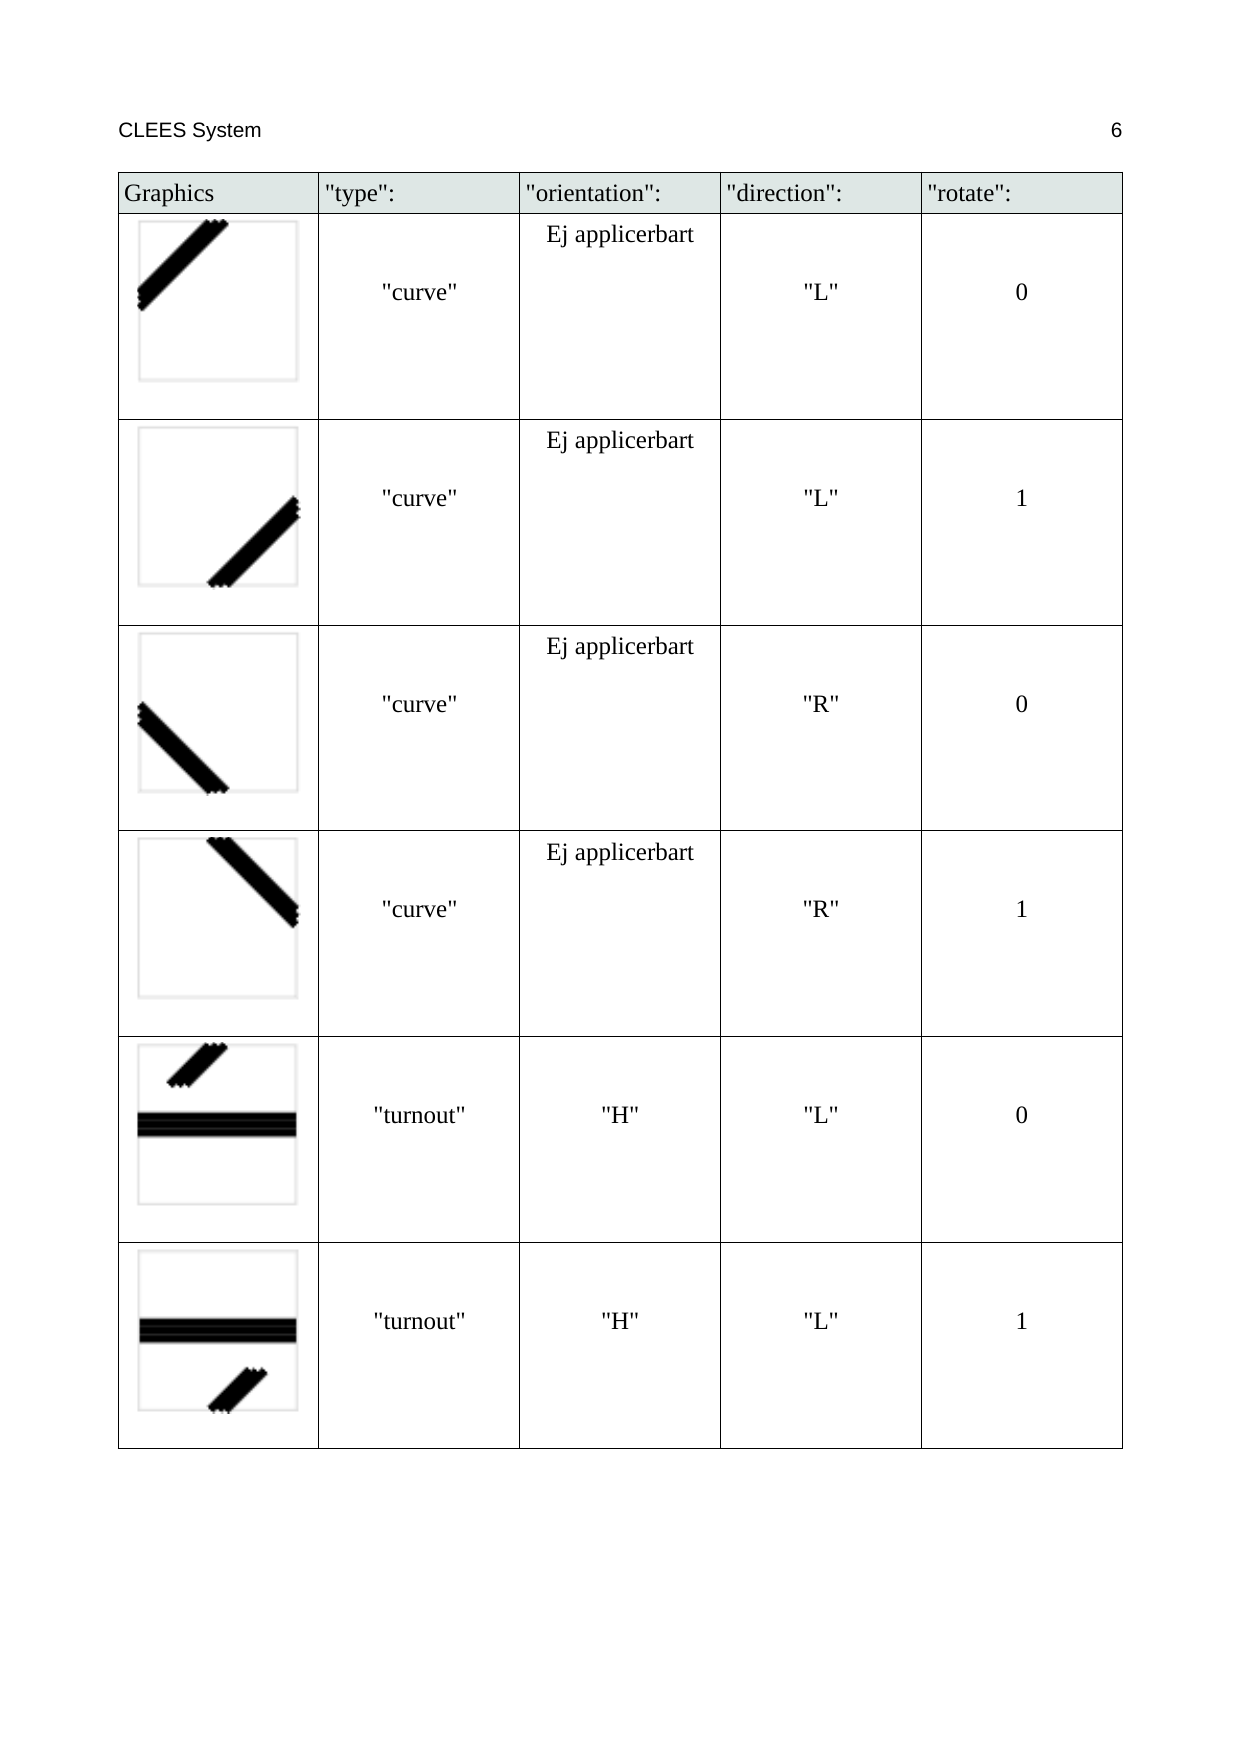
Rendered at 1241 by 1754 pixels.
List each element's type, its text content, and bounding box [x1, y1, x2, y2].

table_cell 0 [922, 214, 1122, 419]
table_header Graphics [119, 173, 318, 213]
table_cell "L" [721, 1037, 921, 1242]
picture [137, 219, 300, 385]
table_cell "curve" [319, 420, 519, 624]
table_cell "H" [520, 1243, 720, 1448]
table_cell "curve" [319, 831, 519, 1036]
picture [136, 1042, 301, 1208]
picture [136, 1248, 301, 1414]
table_header "orientation": [520, 173, 720, 213]
table_header "type": [319, 173, 519, 213]
table_cell "R" [721, 831, 921, 1036]
table_cell "curve" [319, 214, 519, 419]
table_cell [119, 831, 318, 1036]
table_cell "L" [721, 214, 921, 419]
table_cell Ej applicerbart [520, 214, 720, 419]
table_cell Ej applicerbart [520, 831, 720, 1036]
table_header "direction": [721, 173, 921, 213]
table_cell "H" [520, 1037, 720, 1242]
table_cell [119, 220, 318, 419]
table_cell 0 [922, 1037, 1122, 1242]
table_cell [119, 214, 318, 219]
table_cell 0 [922, 626, 1122, 830]
picture [136, 425, 301, 590]
table_cell "L" [721, 1243, 921, 1448]
picture [136, 631, 301, 796]
table_cell "turnout" [319, 1243, 519, 1448]
table_cell "curve" [319, 626, 519, 830]
table_cell [119, 1037, 318, 1207]
table_cell 1 [922, 831, 1122, 1036]
table_cell 1 [922, 420, 1122, 624]
table_cell [119, 420, 318, 624]
picture [136, 837, 301, 1002]
table_cell Ej applicerbart [520, 626, 720, 830]
table_cell 1 [922, 1243, 1122, 1448]
table_cell [119, 1243, 318, 1448]
table_cell [119, 1208, 318, 1242]
table_cell "L" [721, 420, 921, 624]
table_cell "R" [721, 626, 921, 830]
table_cell "turnout" [319, 1037, 519, 1242]
table_header "rotate": [922, 173, 1122, 213]
table_cell [119, 626, 318, 830]
table_cell Ej applicerbart [520, 420, 720, 624]
